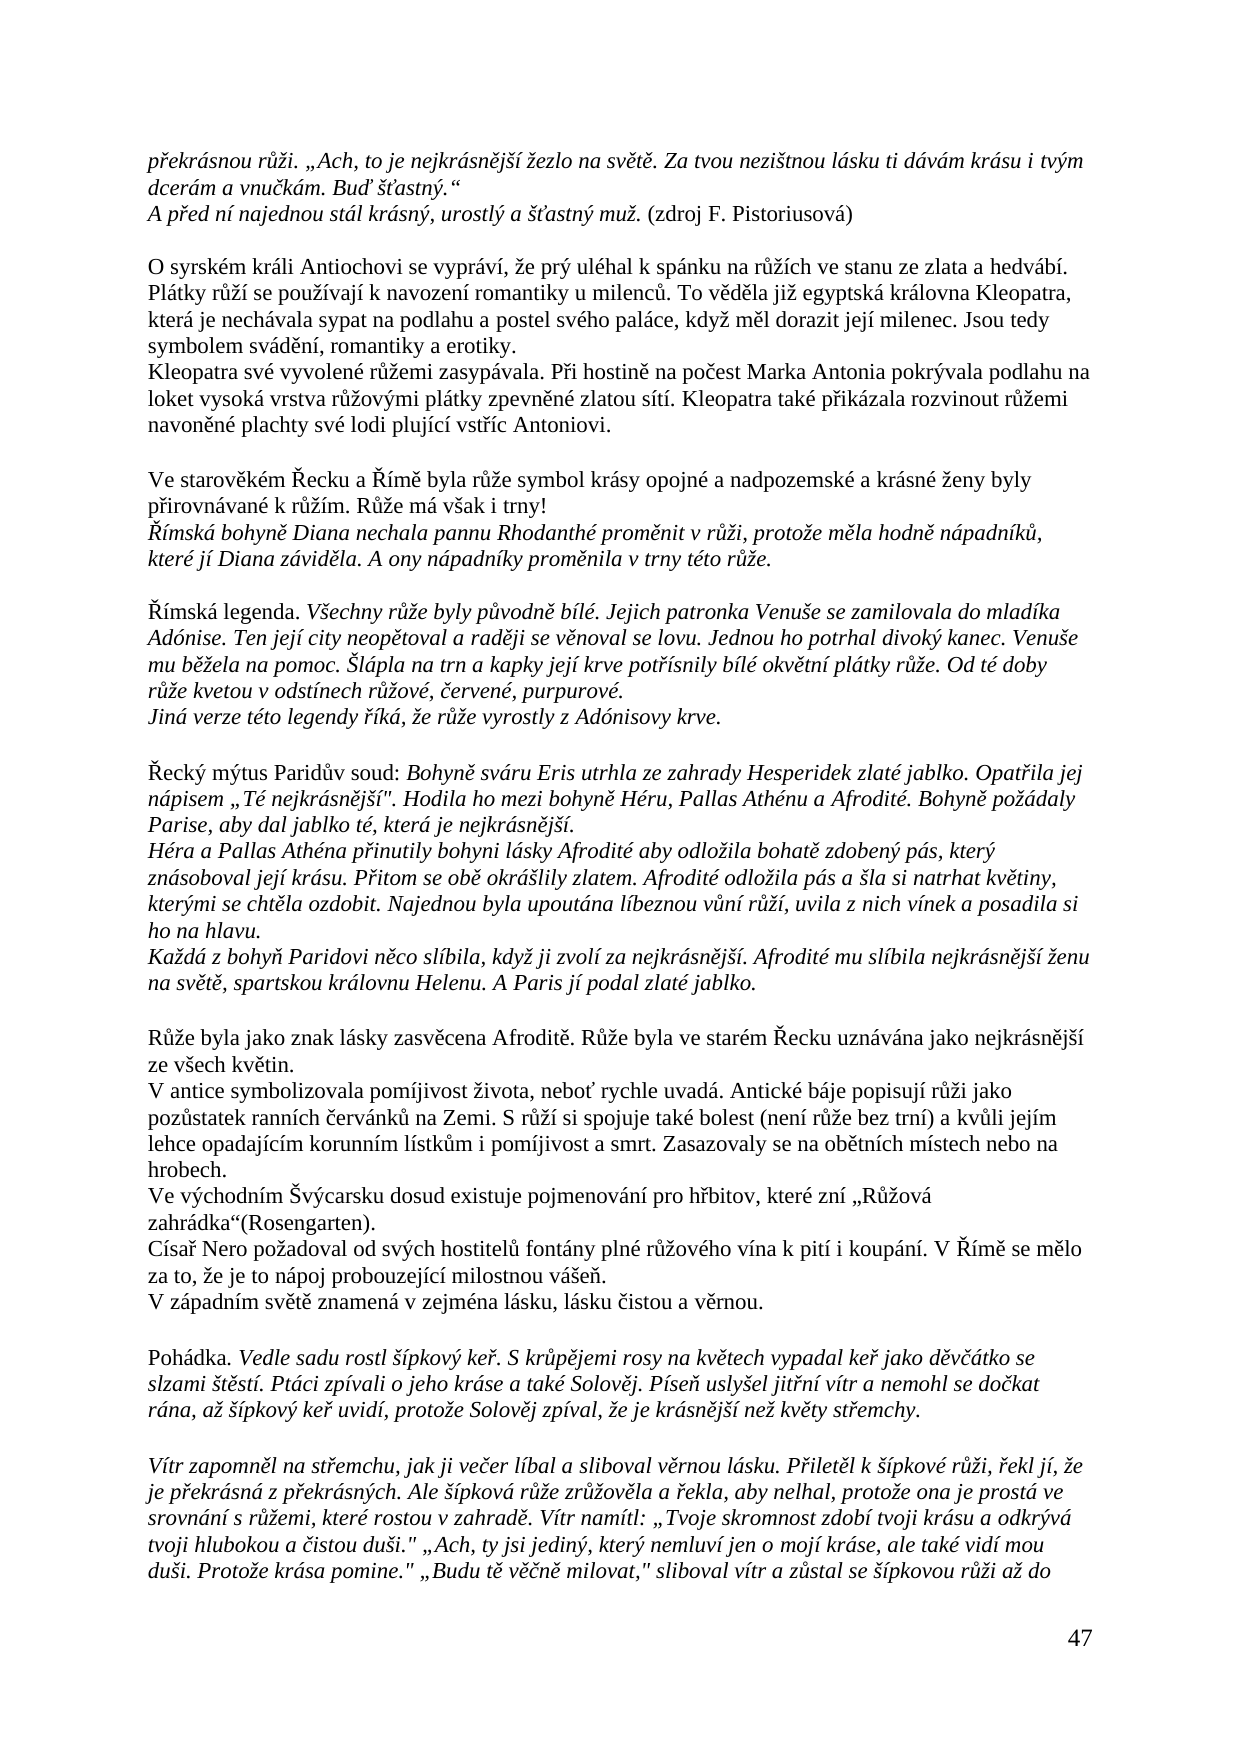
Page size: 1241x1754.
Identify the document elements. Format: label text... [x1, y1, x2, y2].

text V antice symbolizovala pomíjivost života, neboť rychle uvadá. Antické báje popisují růži jako pozůstatek ranních červánků na Zemi. S růží si spojuje také bolest (není růže bez trní) a kvůli jejím lehce opadajícím korunním lístkům i pomíjivost a smrt. Zasazovaly se na obětních místech nebo na hrobech. [148, 1077, 1093, 1183]
text V západním světě znamená v zejména lásku, lásku čistou a věrnou. [148, 1288, 1093, 1314]
text překrásnou růži. „Ach, to je nejkrásnější žezlo na světě. Za tvou nezištnou lásku ti dávám krásu i tvým dcerám a vnučkám. Buď šťastný.“ [148, 148, 1093, 200]
text Císař Nero požadoval od svých hostitelů fontány plné růžového vína k pití i koupání. V Římě se mělo za to, že je to nápoj probouzející milostnou vášeň. [148, 1235, 1093, 1288]
text Ve východním Švýcarsku dosud existuje pojmenování pro hřbitov, které zní „Růžová zahrádka“(Rosengarten). [148, 1183, 1093, 1235]
text Římská bohyně Diana nechala pannu Rhodanthé proměnit v růži, protože měla hodně nápadníků, které jí Diana záviděla. A ony nápadníky proměnila v trny této růže. [148, 519, 1093, 572]
text Ve starověkém Řecku a Římě byla růže symbol krásy opojné a nadpozemské a krásné ženy byly přirovnávané k růžím. Růže má však i trny! [148, 466, 1093, 519]
text Vítr zapomněl na střemchu, jak ji večer líbal a sliboval věrnou lásku. Přiletěl k šípkové růži, řekl jí, že je překrásná z překrásných. Ale šípková růže zrůžověla a řekla, aby nelhal, protože ona je prostá ve srovnání s růžemi, které rostou v zahradě. Vítr namítl: „Tvoje skromnost zdobí tvoji krásu a odkrývá tvoji hlubokou a čistou duši." „Ach, ty jsi jediný, který nemluví jen o mojí kráse, ale také vidí mou duši. Protože krása pomine." „Budu tě věčně milovat," sliboval vítr a zůstal se šípkovou růži až do [148, 1452, 1093, 1583]
text Héra a Pallas Athéna přinutily bohyni lásky Afrodité aby odložila bohatě zdobený pás, který znásoboval její krásu. Přitom se obě okrášlily zlatem. Afrodité odložila pás a šla si natrhat květiny, kterými se chtěla ozdobit. Najednou byla upoutána líbeznou vůní růží, uvila z nich vínek a posadila si ho na hlavu. [148, 838, 1093, 943]
text Každá z bohyň Paridovi něco slíbila, když ji zvolí za nejkrásnější. Afrodité mu slíbila nejkrásnější ženu na světě, spartskou královnu Helenu. A Paris jí podal zlaté jablko. [148, 943, 1093, 996]
text A před ní najednou stál krásný, urostlý a šťastný muž. (zdroj F. Pistoriusová) [148, 200, 1093, 227]
text Jiná verze této legendy říká, že růže vyrostly z Adónisovy krve. [148, 703, 1093, 730]
text Plátky růží se používají k navození romantiky u milenců. To věděla již egyptská královna Kleopatra, která je nechávala sypat na podlahu a postel svého paláce, když měl dorazit její milenec. Jsou tedy symbolem svádění, romantiky a erotiky. [148, 279, 1093, 358]
text Římská legenda. Všechny růže byly původně bílé. Jejich patronka Venuše se zamilovala do mladíka Adónise. Ten její city neopětoval a raději se věnoval se lovu. Jednou ho potrhal divoký kanec. Venuše mu běžela na pomoc. Šlápla na trn a kapky její krve potřísnily bílé okvětní plátky růže. Od té doby růže kvetou v odstínech růžové, červené, purpurové. [148, 598, 1093, 703]
text Pohádka. Vedle sadu rostl šípkový keř. S krůpějemi rosy na květech vypadal keř jako děvčátko se slzami štěstí. Ptáci zpívali o jeho kráse a také Solověj. Píseň uslyšel jitřní vítr a nemohl se dočkat rána, až šípkový keř uvidí, protože Solověj zpíval, že je krásnější než květy střemchy. [148, 1343, 1093, 1423]
text Kleopatra své vyvolené růžemi zasypávala. Při hostině na počest Marka Antonia pokrývala podlahu na loket vysoká vrstva růžovými plátky zpevněné zlatou sítí. Kleopatra také přikázala rozvinout růžemi navoněné plachty své lodi plující vstříc Antoniovi. [148, 358, 1093, 437]
text O syrském králi Antiochovi se vypráví, že prý uléhal k spánku na růžích ve stanu ze zlata a hedvábí. [148, 253, 1093, 279]
text Řecký mýtus Paridův soud: Bohyně sváru Eris utrhla ze zahrady Hesperidek zlaté jablko. Opatřila jej nápisem „Té nejkrásnější". Hodila ho mezi bohyně Héru, Pallas Athénu a Afrodité. Bohyně požádaly Parise, aby dal jablko té, která je nejkrásnější. [148, 758, 1093, 838]
text Růže byla jako znak lásky zasvěcena Afroditě. Růže byla ve starém Řecku uznávána jako nejkrásnější ze všech květin. [148, 1024, 1093, 1077]
